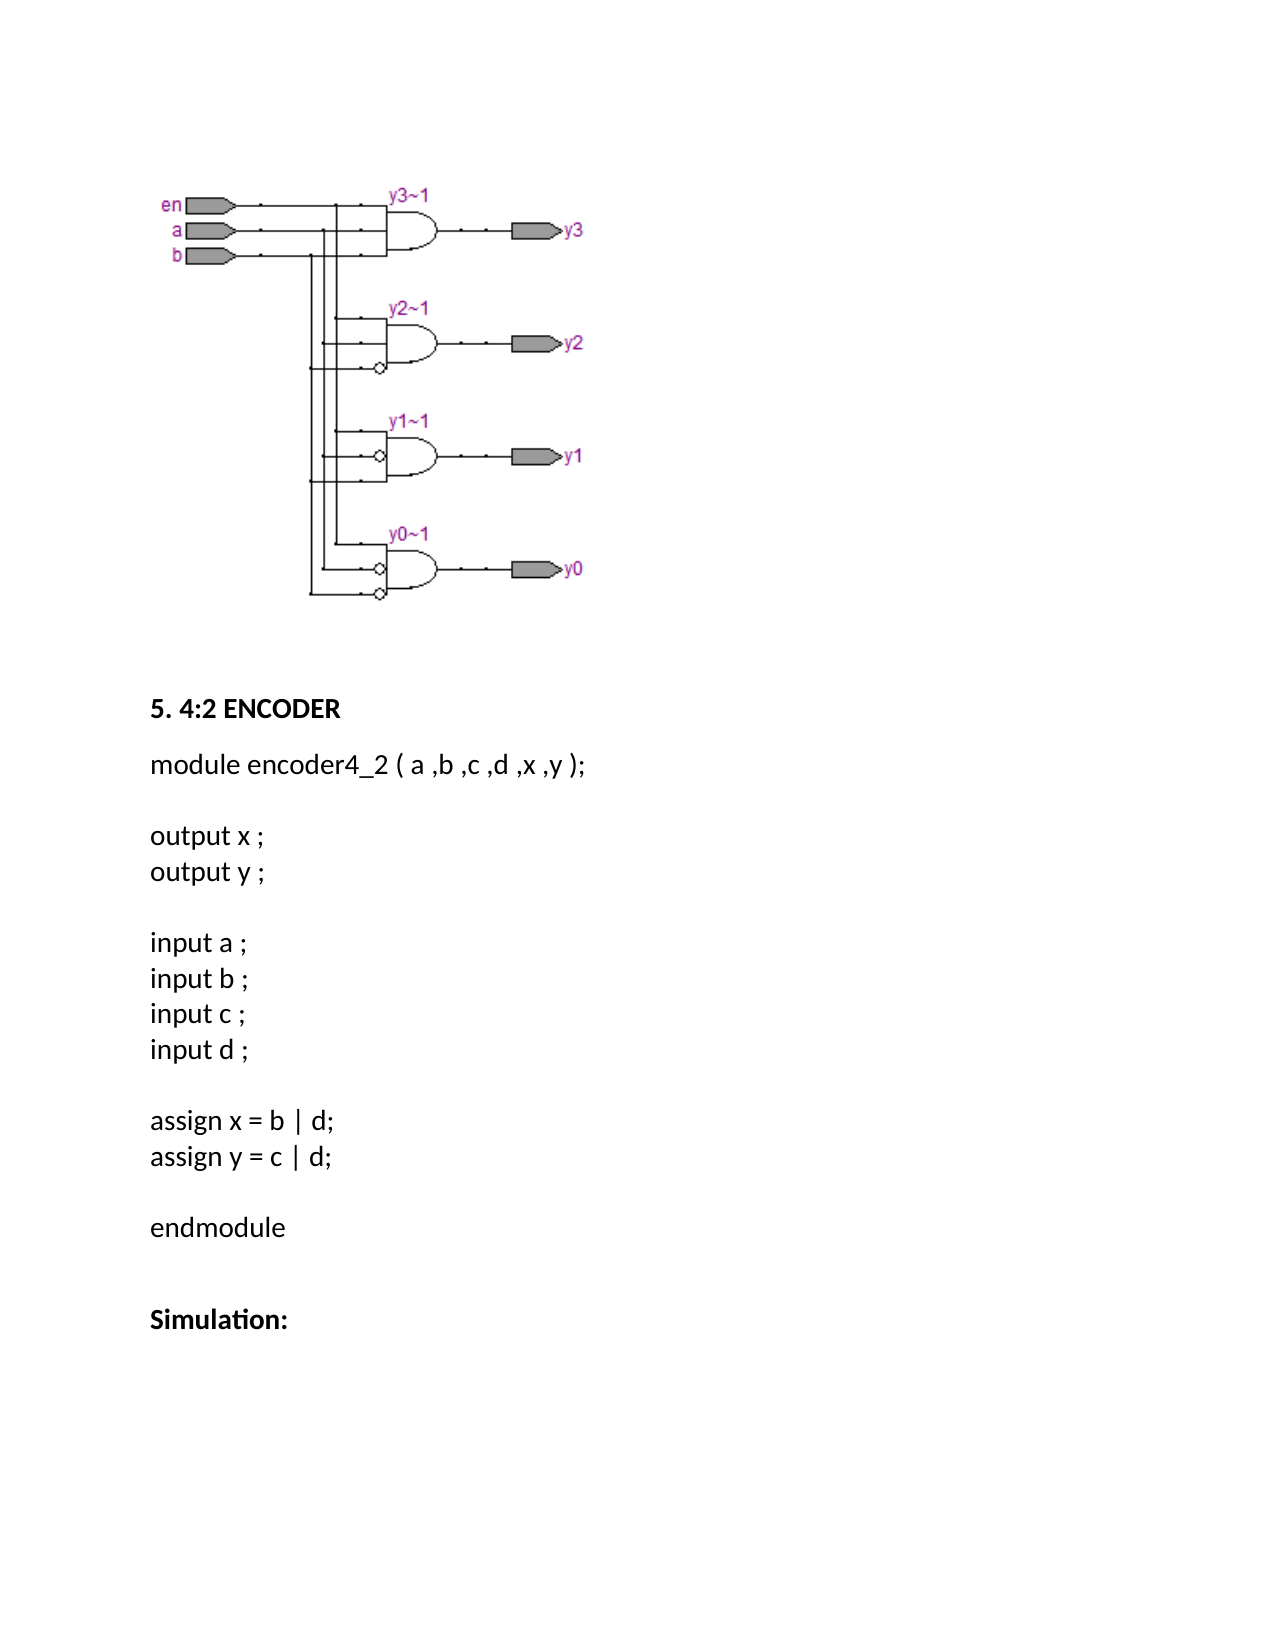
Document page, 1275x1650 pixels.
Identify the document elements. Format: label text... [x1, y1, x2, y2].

text input c ; [150, 996, 1125, 1031]
text assign y = c | d; [150, 1138, 1125, 1174]
text assign x = b | d; [150, 1102, 1125, 1138]
text input d ; [150, 1031, 1125, 1067]
text output x ; [150, 817, 1125, 853]
text endmodule [150, 1209, 1125, 1245]
text input b ; [150, 960, 1125, 996]
text 5. 4:2 ENCODER [150, 690, 1125, 725]
text input a ; [150, 924, 1125, 960]
text Simulation: [150, 1301, 1125, 1337]
picture [150, 150, 665, 613]
text output y ; [150, 853, 1125, 889]
text module encoder4_2 ( a ,b ,c ,d ,x ,y ); [150, 746, 1125, 782]
